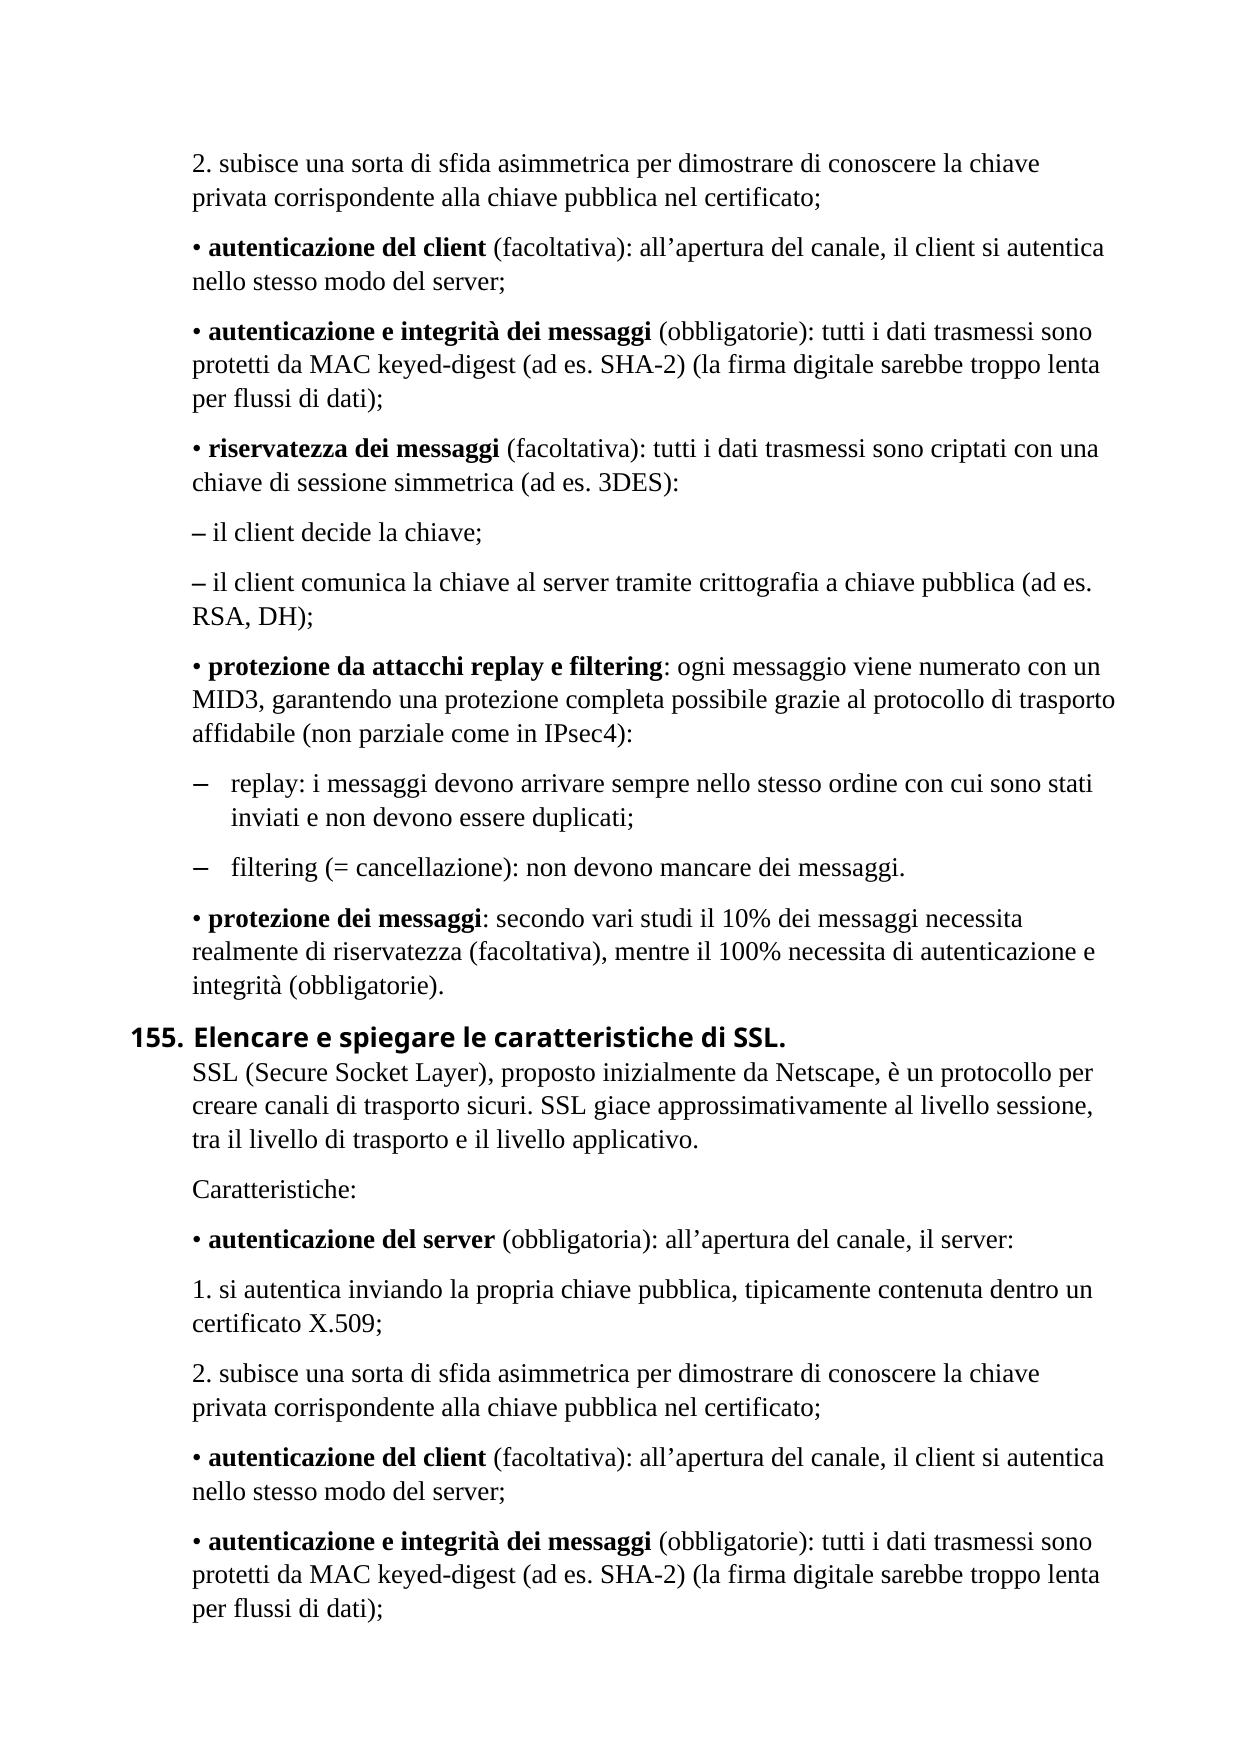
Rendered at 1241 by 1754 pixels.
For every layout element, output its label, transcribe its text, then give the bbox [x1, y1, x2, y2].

text 2. subisce una sorta di sfida asimmetrica per dimostrare di conoscere la chiave privata corrispondente alla chiave pubblica nel certificato; [118, 148, 1122, 212]
list filtering (= cancellazione): non devono mancare dei messaggi. [193, 851, 1122, 882]
text • autenticazione e integrità dei messaggi (obbligatorie): tutti i dati trasmessi sono protetti da MAC keyed-digest (ad es. SHA-2) (la firma digitale sarebbe troppo lenta per flussi di dati); [118, 1525, 1122, 1623]
text • autenticazione del server (obbligatoria): all’apertura del canale, il server: [118, 1223, 1122, 1254]
text 1. si autentica inviando la propria chiave pubblica, tipicamente contenuta dentro un certificato X.509; [118, 1273, 1122, 1338]
text – il client comunica la chiave al server tramite crittografia a chiave pubblica (ad es. RSA, DH); [118, 566, 1122, 631]
text 2. subisce una sorta di sfida asimmetrica per dimostrare di conoscere la chiave privata corrispondente alla chiave pubblica nel certificato; [118, 1357, 1122, 1422]
text • autenticazione e integrità dei messaggi (obbligatorie): tutti i dati trasmessi sono protetti da MAC keyed-digest (ad es. SHA-2) (la firma digitale sarebbe troppo lenta per flussi di dati); [118, 315, 1122, 413]
text Caratteristiche: [118, 1173, 1122, 1204]
text • autenticazione del client (facoltativa): all’apertura del canale, il client si autentica nello stesso modo del server; [118, 231, 1122, 296]
text SSL (Secure Socket Layer), proposto inizialmente da Netscape, è un protocollo per creare canali di trasporto sicuri. SSL giace approssimativamente al livello sessione, tra il livello di trasporto e il livello applicativo. [118, 1056, 1122, 1154]
list replay: i messaggi devono arrivare sempre nello stesso ordine con cui sono stati inviati e non devono essere duplicati; [193, 767, 1122, 832]
text • autenticazione del client (facoltativa): all’apertura del canale, il client si autentica nello stesso modo del server; [118, 1441, 1122, 1506]
list Elencare e spiegare le caratteristiche di SSL. [130, 1019, 1122, 1056]
text • protezione dei messaggi: secondo vari studi il 10% dei messaggi necessita realmente di riservatezza (facoltativa), mentre il 100% necessita di autenticazione e integrità (obbligatorie). [118, 902, 1122, 1000]
text • riservatezza dei messaggi (facoltativa): tutti i dati trasmessi sono criptati con una chiave di sessione simmetrica (ad es. 3DES): [118, 432, 1122, 497]
text • protezione da attacchi replay e filtering: ogni messaggio viene numerato con un MID3, garantendo una protezione completa possibile grazie al protocollo di trasporto affidabile (non parziale come in IPsec4): [118, 650, 1122, 748]
text – il client decide la chiave; [118, 516, 1122, 547]
